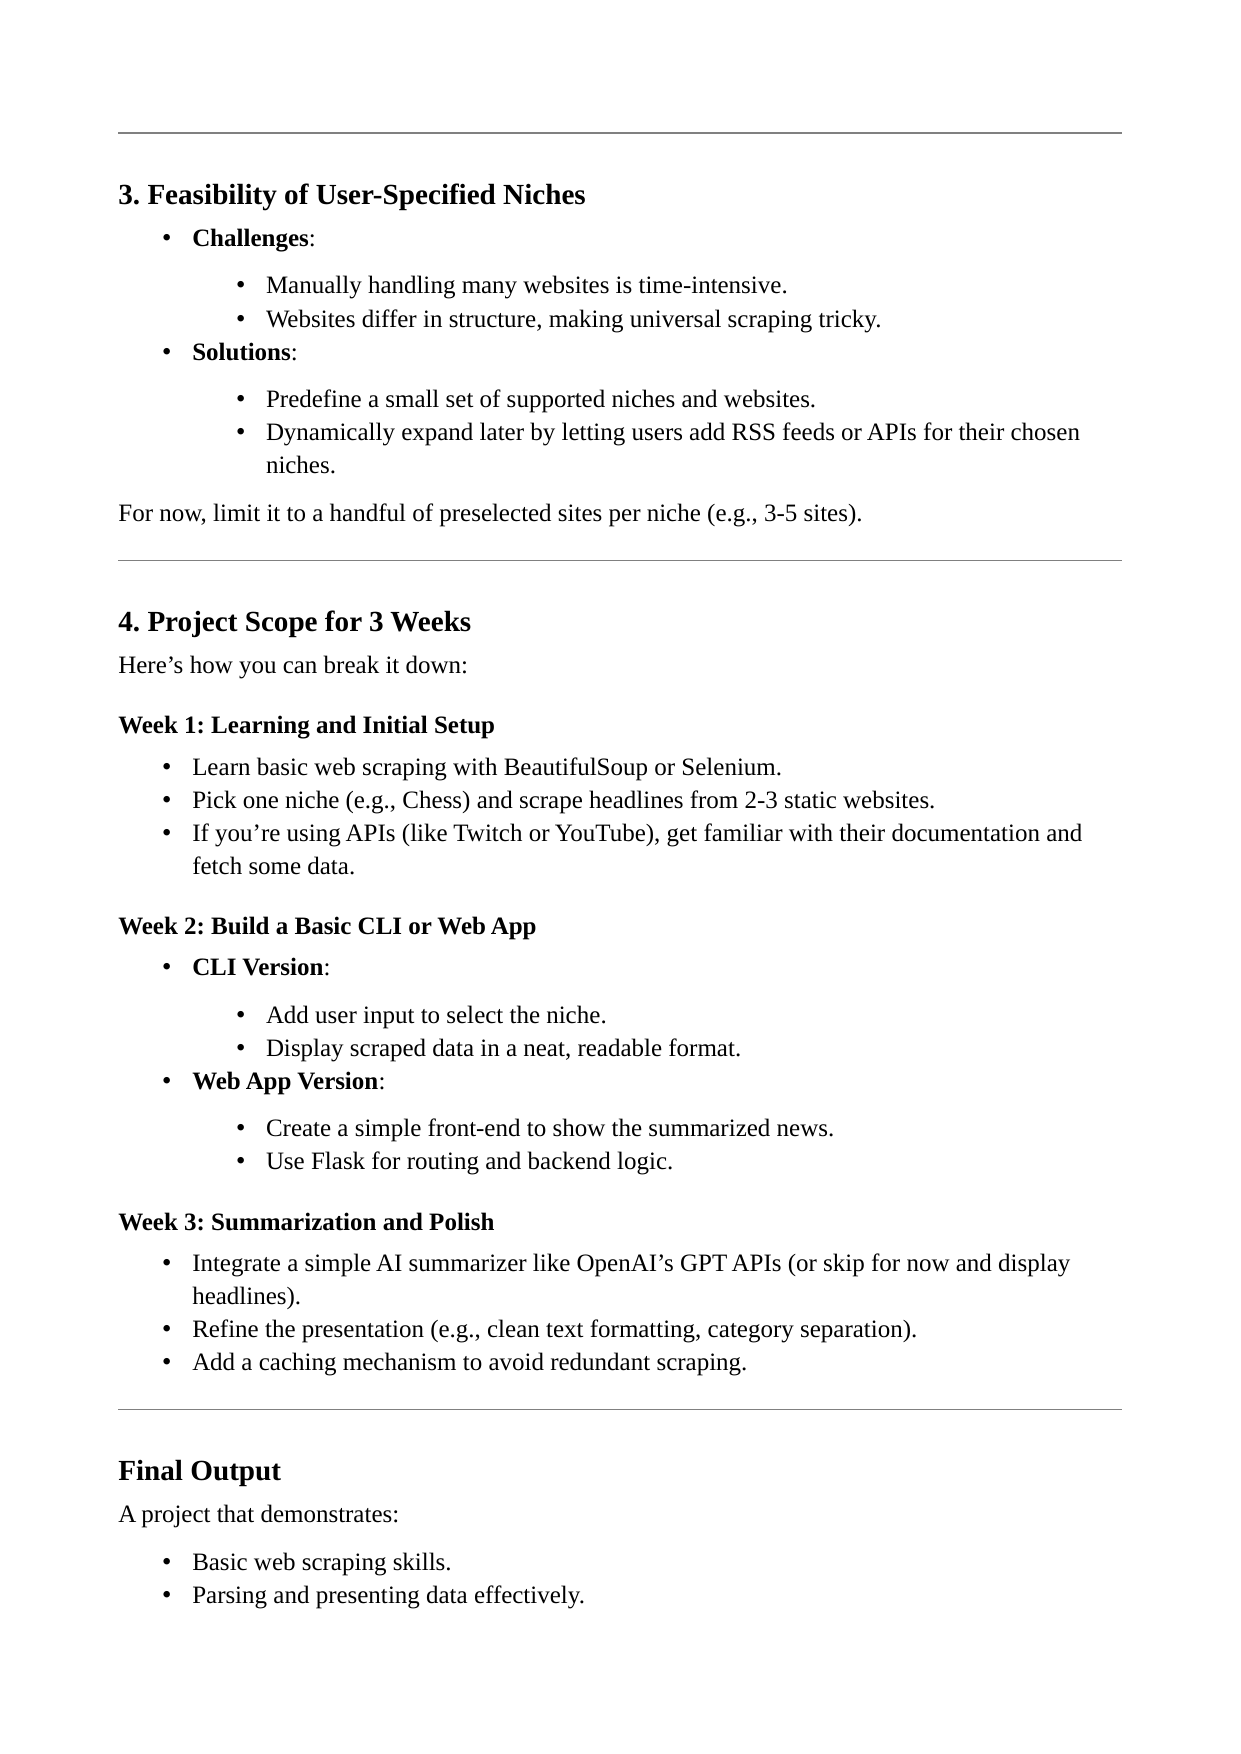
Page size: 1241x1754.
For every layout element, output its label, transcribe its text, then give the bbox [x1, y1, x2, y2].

text A project that demonstrates: [118, 1499, 1122, 1528]
list Solutions: [162, 337, 1122, 365]
subtitle 4. Project Scope for 3 Weeks [118, 604, 1122, 638]
subtitle 3. Feasibility of User-Specified Niches [118, 177, 1122, 211]
text Here’s how you can break it down: [118, 650, 1122, 679]
list Predefine a small set of supported niches and websites. [236, 384, 1122, 413]
list Integrate a simple AI summarizer like OpenAI’s GPT APIs (or skip for now and display headlines). [162, 1248, 1122, 1309]
list Challenges: [162, 223, 1122, 252]
list Add a caching mechanism to avoid redundant scraping. [162, 1347, 1122, 1376]
list Pick one niche (e.g., Chess) and scrape headlines from 2-3 static websites. [162, 785, 1122, 813]
list Refine the presentation (e.g., clean text formatting, category separation). [162, 1314, 1122, 1343]
list CLI Version: [162, 952, 1122, 981]
list Websites differ in structure, making universal scraping tricky. [236, 304, 1122, 332]
subtitle Week 2: Build a Basic CLI or Web App [118, 911, 1122, 940]
list Manually handling many websites is time-intensive. [236, 271, 1122, 299]
list Use Flask for routing and backend logic. [236, 1146, 1122, 1175]
list Dynamically expand later by letting users add RSS feeds or APIs for their chosen niches. [236, 417, 1122, 479]
subtitle Final Output [118, 1453, 1122, 1487]
list If you’re using APIs (like Twitch or YouTube), get familiar with their documentation and fetch some data. [162, 818, 1122, 879]
list Learn basic web scraping with BeautifulSoup or Selenium. [162, 752, 1122, 781]
list Add user input to select the niche. [236, 1000, 1122, 1028]
list Basic web scraping skills. [162, 1547, 1122, 1576]
subtitle Week 3: Summarization and Polish [118, 1207, 1122, 1235]
list Web App Version: [162, 1066, 1122, 1094]
text For now, limit it to a handful of preselected sites per niche (e.g., 3-5 sites). [118, 498, 1122, 527]
list Display scraped data in a neat, readable format. [236, 1033, 1122, 1062]
list Create a simple front-end to show the summarized news. [236, 1113, 1122, 1142]
list Parsing and presenting data effectively. [162, 1580, 1122, 1609]
subtitle Week 1: Learning and Initial Setup [118, 711, 1122, 739]
